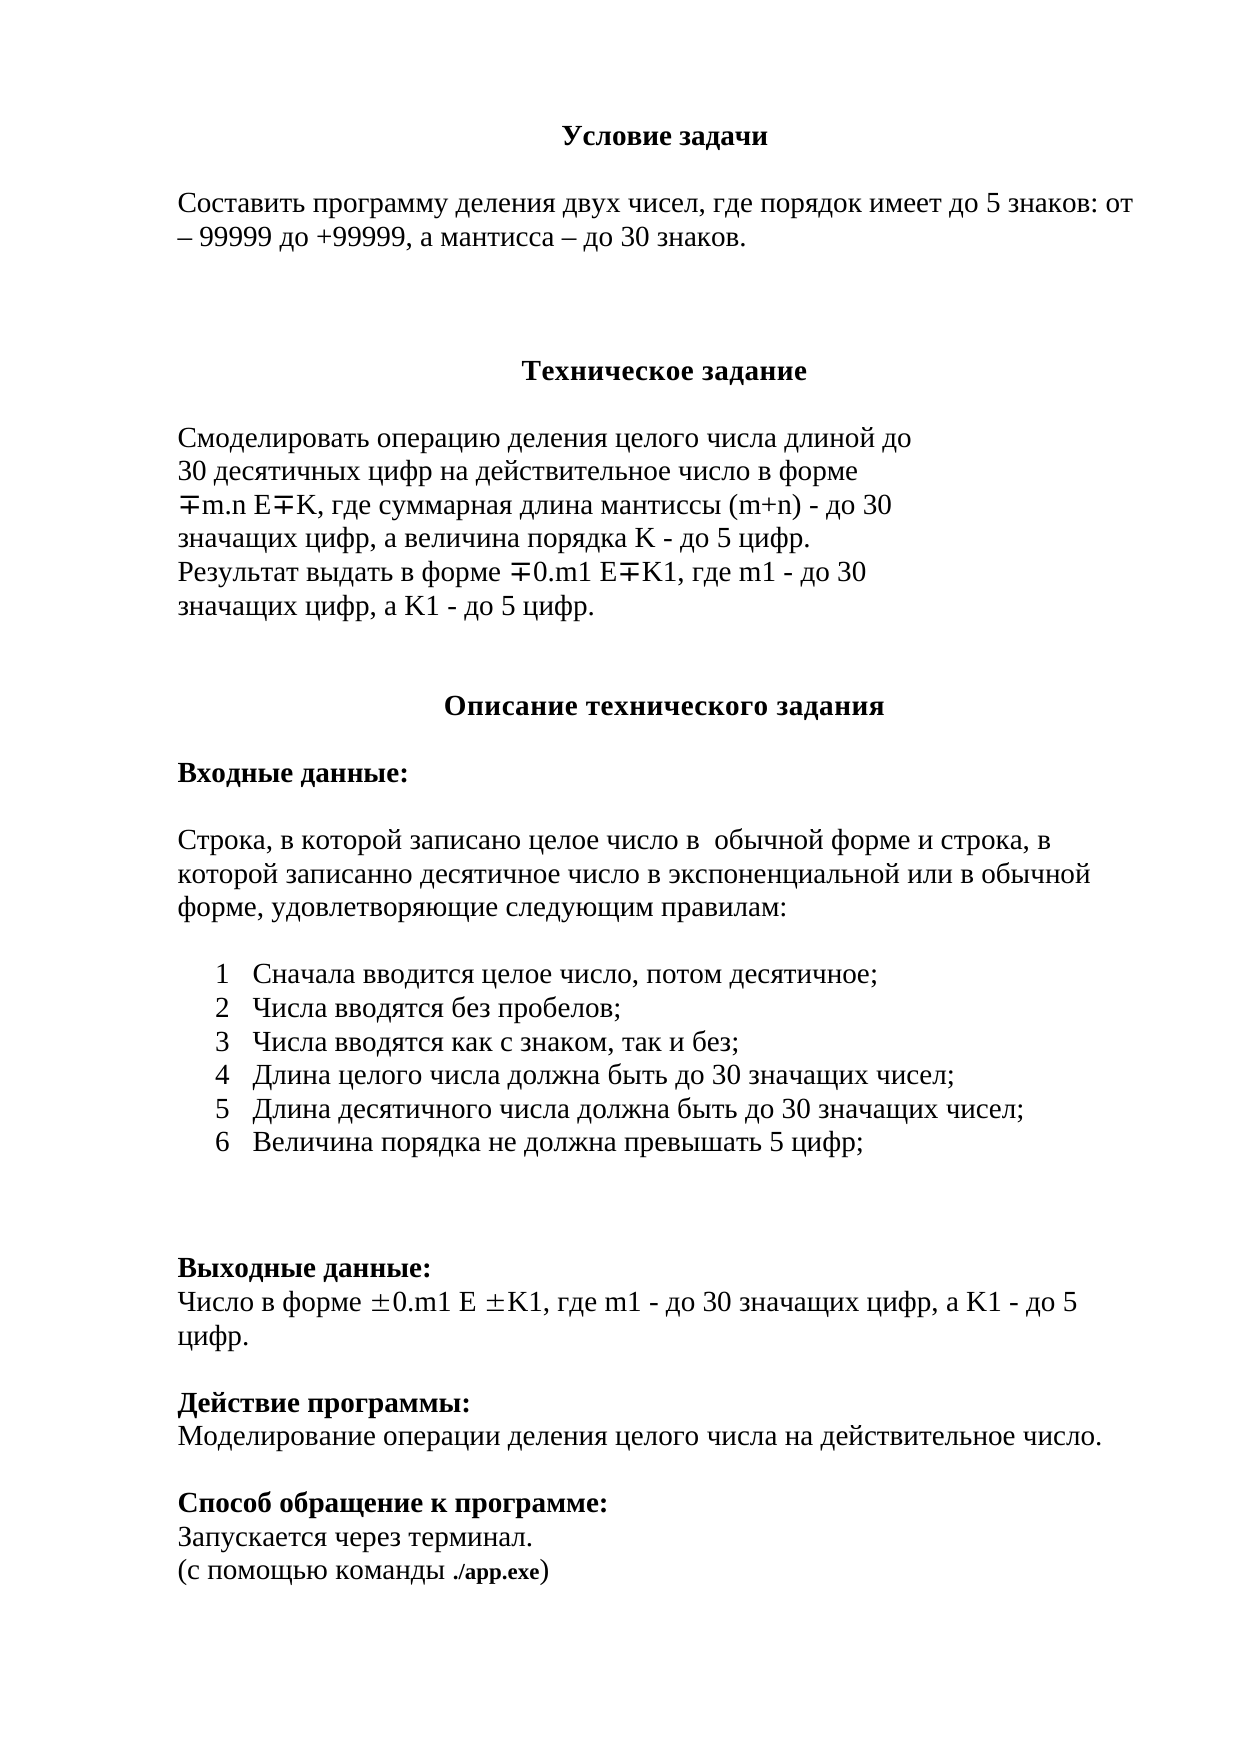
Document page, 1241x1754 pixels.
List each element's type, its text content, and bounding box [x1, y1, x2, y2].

list Способ обращение к программе: [177, 1485, 1152, 1519]
list Моделирование операции деления целого числа на действительное число. [177, 1418, 1152, 1452]
text Смоделировать операцию деления целого числа длиной до [177, 420, 1152, 453]
list Выходные данные: [177, 1250, 1152, 1284]
list Числа вводятся без пробелов; [215, 990, 1152, 1024]
text значащих цифр, а K1 - до 5 цифр. [177, 588, 1152, 621]
list Числа вводятся как с знаком, так и без; [215, 1024, 1152, 1057]
text Число в форме 0.m1 Е K1, где m1 - до 30 значащих цифр, а K1 - до 5 цифр. [177, 1284, 1152, 1351]
text Результат выдать в форме ∓0.m1 Е∓K1, где m1 - до 30 [177, 554, 1152, 588]
text Условие задачи [177, 118, 1152, 152]
text 30 десятичных цифр на действительное число в форме [177, 453, 1152, 487]
list Входные данные: [177, 755, 1152, 789]
list Действие программы: [177, 1385, 1152, 1418]
subtitle Техническое задание [177, 353, 1152, 386]
list Запускается через терминал. [177, 1519, 1152, 1552]
list (c помощью команды ./app.exe) [177, 1552, 1152, 1586]
list Длина десятичного числа должна быть до 30 значащих чисел; [215, 1091, 1152, 1124]
text значащих цифр, а величина порядка K - до 5 цифр. [177, 521, 1152, 554]
text Составить программу деления двух чисел, где порядок имеет до 5 знаков: от – 99999 до +99999, а мантисса – до 30 знаков. [177, 185, 1152, 252]
list Длина целого числа должна быть до 30 значащих чисел; [215, 1057, 1152, 1091]
list Величина порядка не должна превышать 5 цифр; [215, 1124, 1152, 1158]
text Строка, в которой записано целое число в обычной форме и строка, в которой записанно десятичное число в экспоненциальной или в обычной форме, удовлетворяющие следующим правилам: [177, 822, 1152, 923]
subtitle Описание технического задания [177, 688, 1152, 722]
text ∓m.n Е∓K, где суммарная длина мантиссы (m+n) - до 30 [177, 487, 1152, 521]
list Сначала вводится целое число, потом десятичное; [215, 957, 1152, 990]
